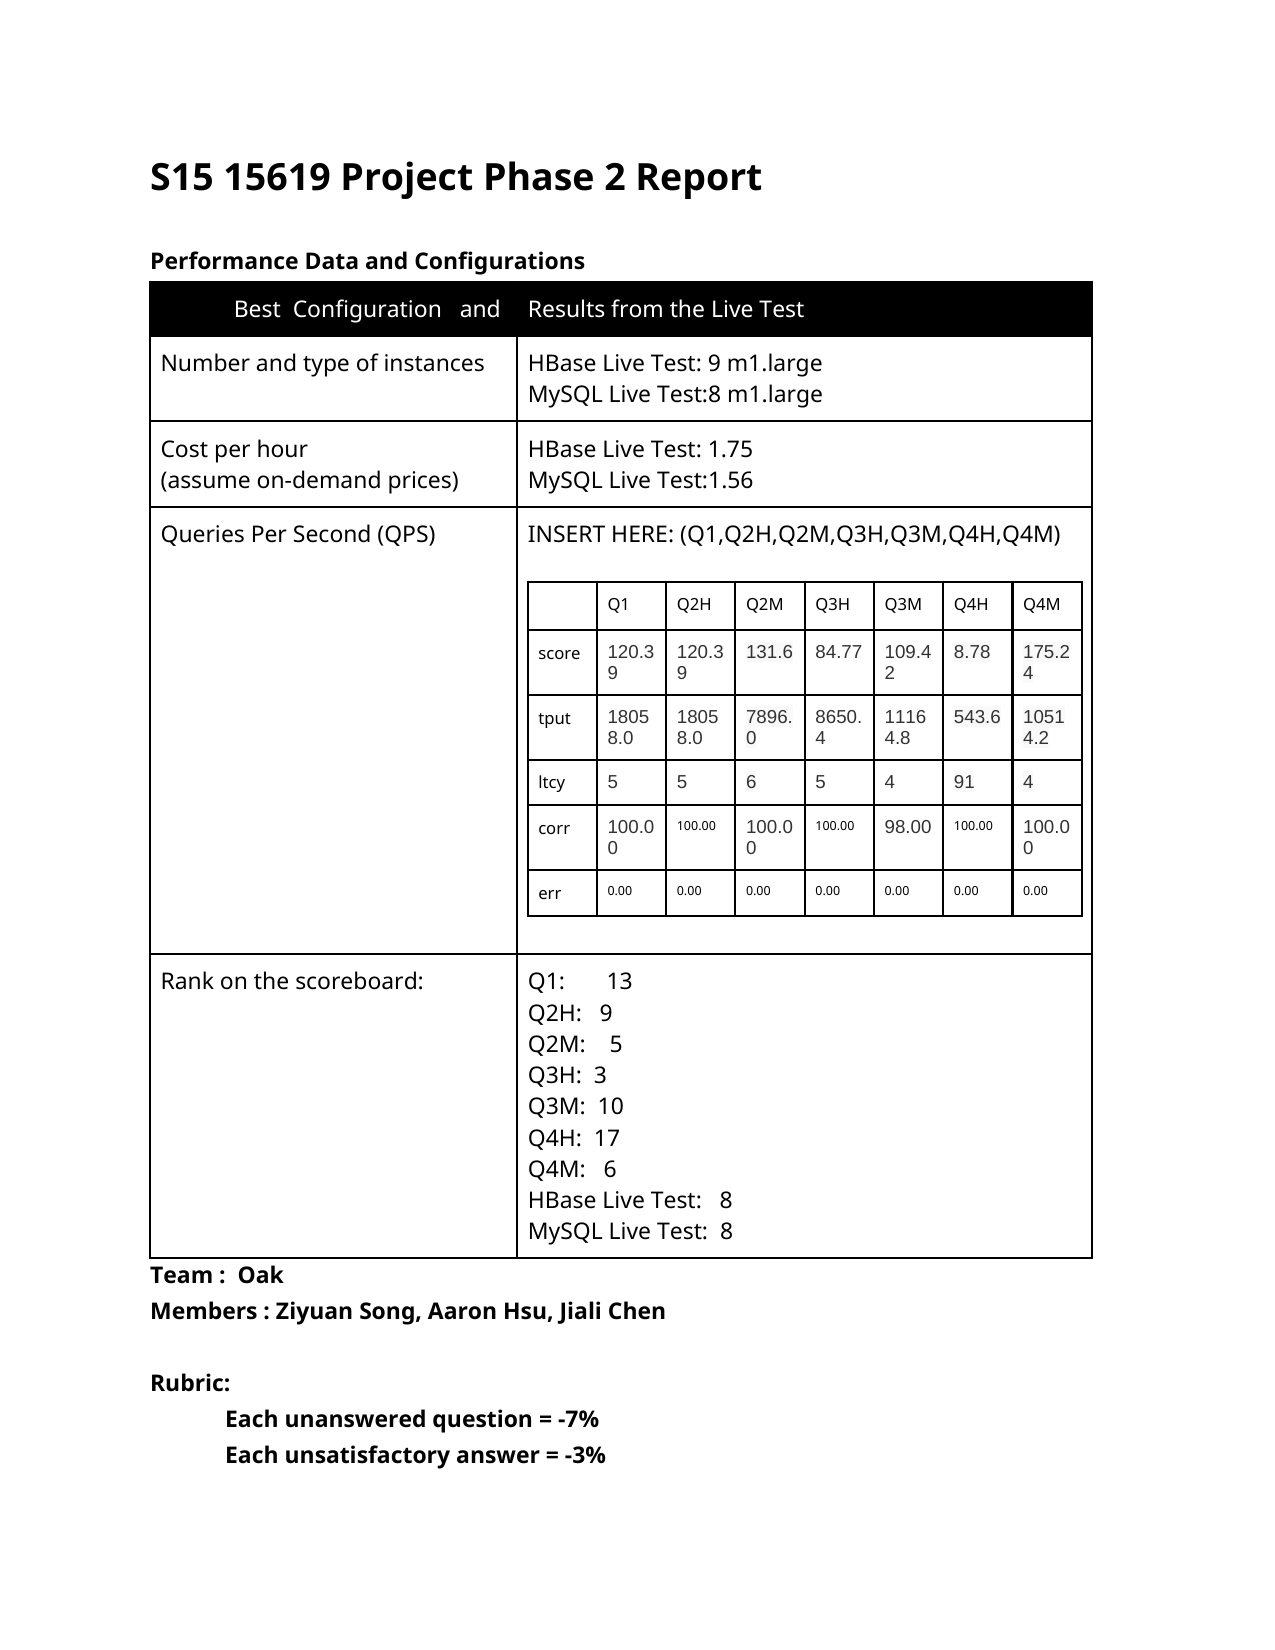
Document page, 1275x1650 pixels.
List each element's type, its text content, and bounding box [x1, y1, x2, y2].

table_cell 120.39 [598, 631, 665, 694]
table_cell Q1: 13 Q2H: 9 Q2M: 5 Q3H: 3 Q3M: 10 Q4H: 17 Q4M: 6 HBase Live Test: 8 MySQL Live Test: 8 [518, 955, 1091, 1257]
table_cell 84.77 [806, 631, 873, 694]
table_header Q2H [667, 583, 734, 629]
table_cell 8650.4 [806, 696, 873, 759]
table_cell 0.00 [736, 871, 804, 915]
table_cell 0.00 [944, 871, 1011, 915]
table_cell err [529, 871, 596, 915]
table_header Q3H [806, 583, 873, 629]
text S15 15619 Project Phase 2 Report [150, 150, 1125, 201]
table_cell Cost per hour (assume on-demand prices) [151, 422, 516, 506]
table_cell 8.78 [944, 631, 1011, 694]
table_cell 175.24 [1014, 631, 1081, 694]
table_cell 11164.8 [875, 696, 942, 759]
text Team : Oak [150, 1259, 1125, 1290]
table_cell 100.00 [1014, 806, 1081, 869]
table_cell 91 [944, 761, 1011, 804]
table_cell 6 [736, 761, 804, 804]
table_cell 5 [806, 761, 873, 804]
table_header Results from the Live Test [518, 283, 1091, 335]
table_cell ltcy [529, 761, 596, 804]
table_cell 131.6 [736, 631, 804, 694]
table_cell Rank on the scoreboard: [151, 955, 516, 1257]
table_cell 4 [1014, 761, 1081, 804]
table_cell 109.42 [875, 631, 942, 694]
text Each unanswered question = -7% [150, 1403, 1125, 1434]
table_cell 120.39 [667, 631, 734, 694]
table_cell INSERT HERE: (Q1,Q2H,Q2M,Q3H,Q3M,Q4H,Q4M) [518, 508, 1091, 953]
table_cell 0.00 [667, 871, 734, 915]
text Members : Ziyuan Song, Aaron Hsu, Jiali Chen [150, 1295, 1125, 1326]
table_cell Number and type of instances [151, 337, 516, 420]
table_cell 5 [667, 761, 734, 804]
table_cell 0.00 [875, 871, 942, 915]
table_cell HBase Live Test: 1.75 MySQL Live Test:1.56 [518, 422, 1091, 506]
table_cell 100.00 [598, 806, 665, 869]
table_cell 543.6 [944, 696, 1011, 759]
table_header Q3M [875, 583, 942, 629]
table_cell 10514.2 [1014, 696, 1081, 759]
table_cell 100.00 [806, 806, 873, 869]
table_cell 18058.0 [667, 696, 734, 759]
table_header Q2M [736, 583, 804, 629]
table_header Q4M [1014, 583, 1081, 629]
table_header Best Configuration and [151, 283, 516, 335]
table_cell 4 [875, 761, 942, 804]
table_cell 100.00 [736, 806, 804, 869]
table_cell 0.00 [806, 871, 873, 915]
table_cell HBase Live Test: 9 m1.large MySQL Live Test:8 m1.large [518, 337, 1091, 420]
table_header Q4H [944, 583, 1011, 629]
table_cell Queries Per Second (QPS) [151, 508, 516, 953]
table_header [529, 583, 596, 629]
table_cell 100.00 [667, 806, 734, 869]
table_cell 98.00 [875, 806, 942, 869]
table_cell 5 [598, 761, 665, 804]
table_cell 18058.0 [598, 696, 665, 759]
text Rubric: [150, 1367, 1125, 1398]
table_cell corr [529, 806, 596, 869]
table_cell tput [529, 696, 596, 759]
table_cell 0.00 [598, 871, 665, 915]
text Each unsatisfactory answer = -3% [150, 1439, 1125, 1470]
text Performance Data and Configurations [150, 244, 1125, 276]
table_header Q1 [598, 583, 665, 629]
table_cell 0.00 [1014, 871, 1081, 915]
table_cell 100.00 [944, 806, 1011, 869]
table_cell 7896.0 [736, 696, 804, 759]
table_cell score [529, 631, 596, 694]
